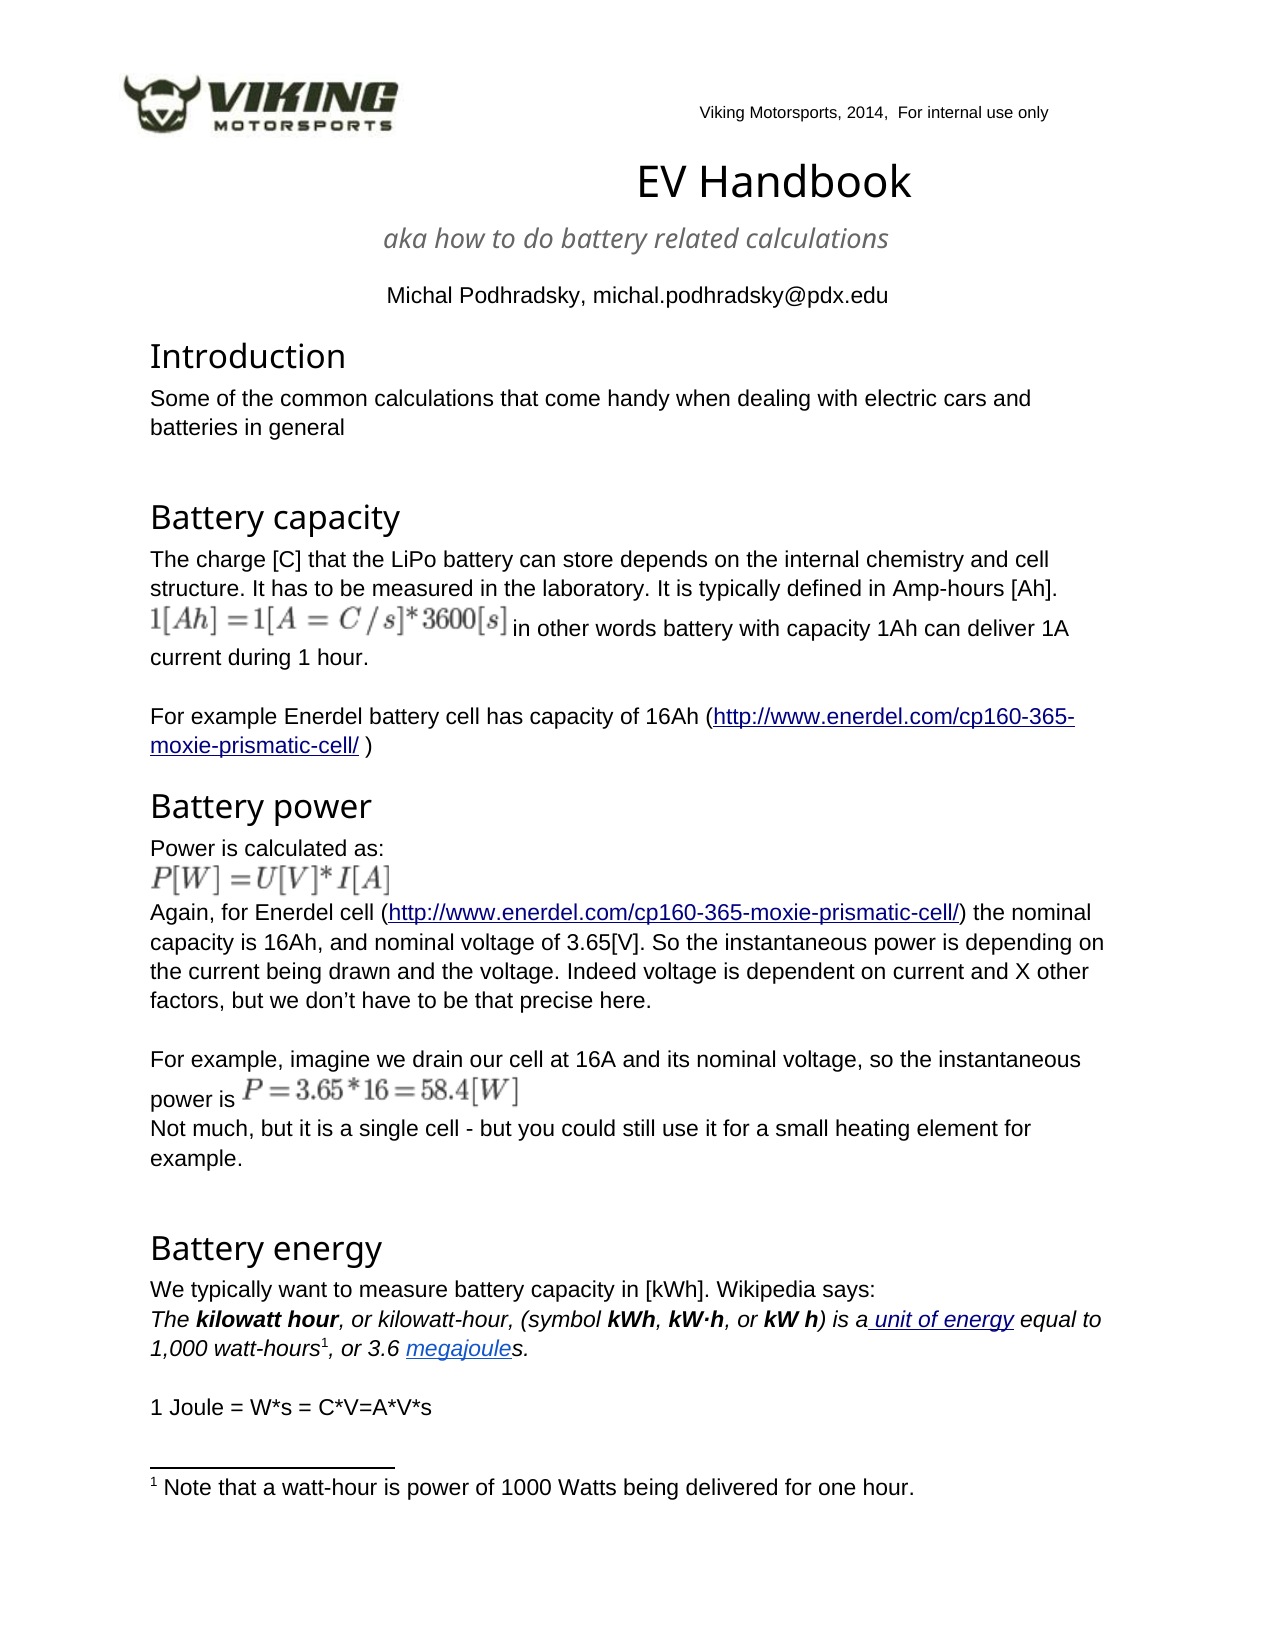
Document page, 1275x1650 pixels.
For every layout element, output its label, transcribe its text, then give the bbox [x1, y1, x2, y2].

text For example, imagine we drain our cell at 16A and its nominal voltage, so the instantaneous power is [150, 1047, 1125, 1112]
picture [150, 865, 389, 897]
subtitle Introduction [150, 333, 1125, 378]
title EV Handbook [150, 151, 1125, 211]
text in other words battery with capacity 1Ah can deliver 1A current during 1 hour. [150, 605, 1125, 671]
picture [241, 1076, 519, 1108]
text Michal Podhradsky, michal.podhradsky@pdx.edu [150, 283, 1125, 308]
text Note that a watt-hour is power of 1000 Watts being delivered for one hour. [150, 1474, 1125, 1500]
text Again, for Enerdel cell (http://www.enerdel.com/cp160-365-moxie-prismatic-cell/) the nominal capacity is 16Ah, and nominal voltage of 3.65[V]. So the instantaneous power is depending on the current being drawn and the voltage. Indeed voltage is dependent on current and X other factors, but we don’t have to be that precise here. [150, 900, 1125, 1014]
text Not much, but it is a single cell - but you could still use it for a small heating element for example. [150, 1116, 1125, 1171]
text For example Enerdel battery cell has capacity of 16Ah (http://www.enerdel.com/cp160-365-moxie-prismatic-cell/ ) [150, 704, 1125, 759]
subtitle Battery capacity [150, 494, 1125, 539]
text 1 Joule = W*s = C*V=A*V*s [150, 1395, 1125, 1420]
text Some of the common calculations that come handy when dealing with electric cars and batteries in general [150, 385, 1125, 440]
picture [150, 605, 507, 637]
subtitle aka how to do battery related calculations [150, 219, 1125, 256]
text Power is calculated as: [150, 836, 1125, 861]
picture [118, 73, 404, 138]
text We typically want to measure battery capacity in [kWh]. Wikipedia says: [150, 1277, 1125, 1303]
text The kilowatt hour, or kilowatt-hour, (symbol kWh, kW·h, or kW h) is a unit of energy equal to 1,000 watt-hours, or 3.6 megajoules. [150, 1307, 1125, 1362]
subtitle Battery energy [150, 1225, 1125, 1270]
subtitle Battery power [150, 783, 1125, 829]
text The charge [C] that the LiPo battery can store depends on the internal chemistry and cell structure. It has to be measured in the laboratory. It is typically defined in Amp-hours [Ah]. [150, 546, 1125, 601]
